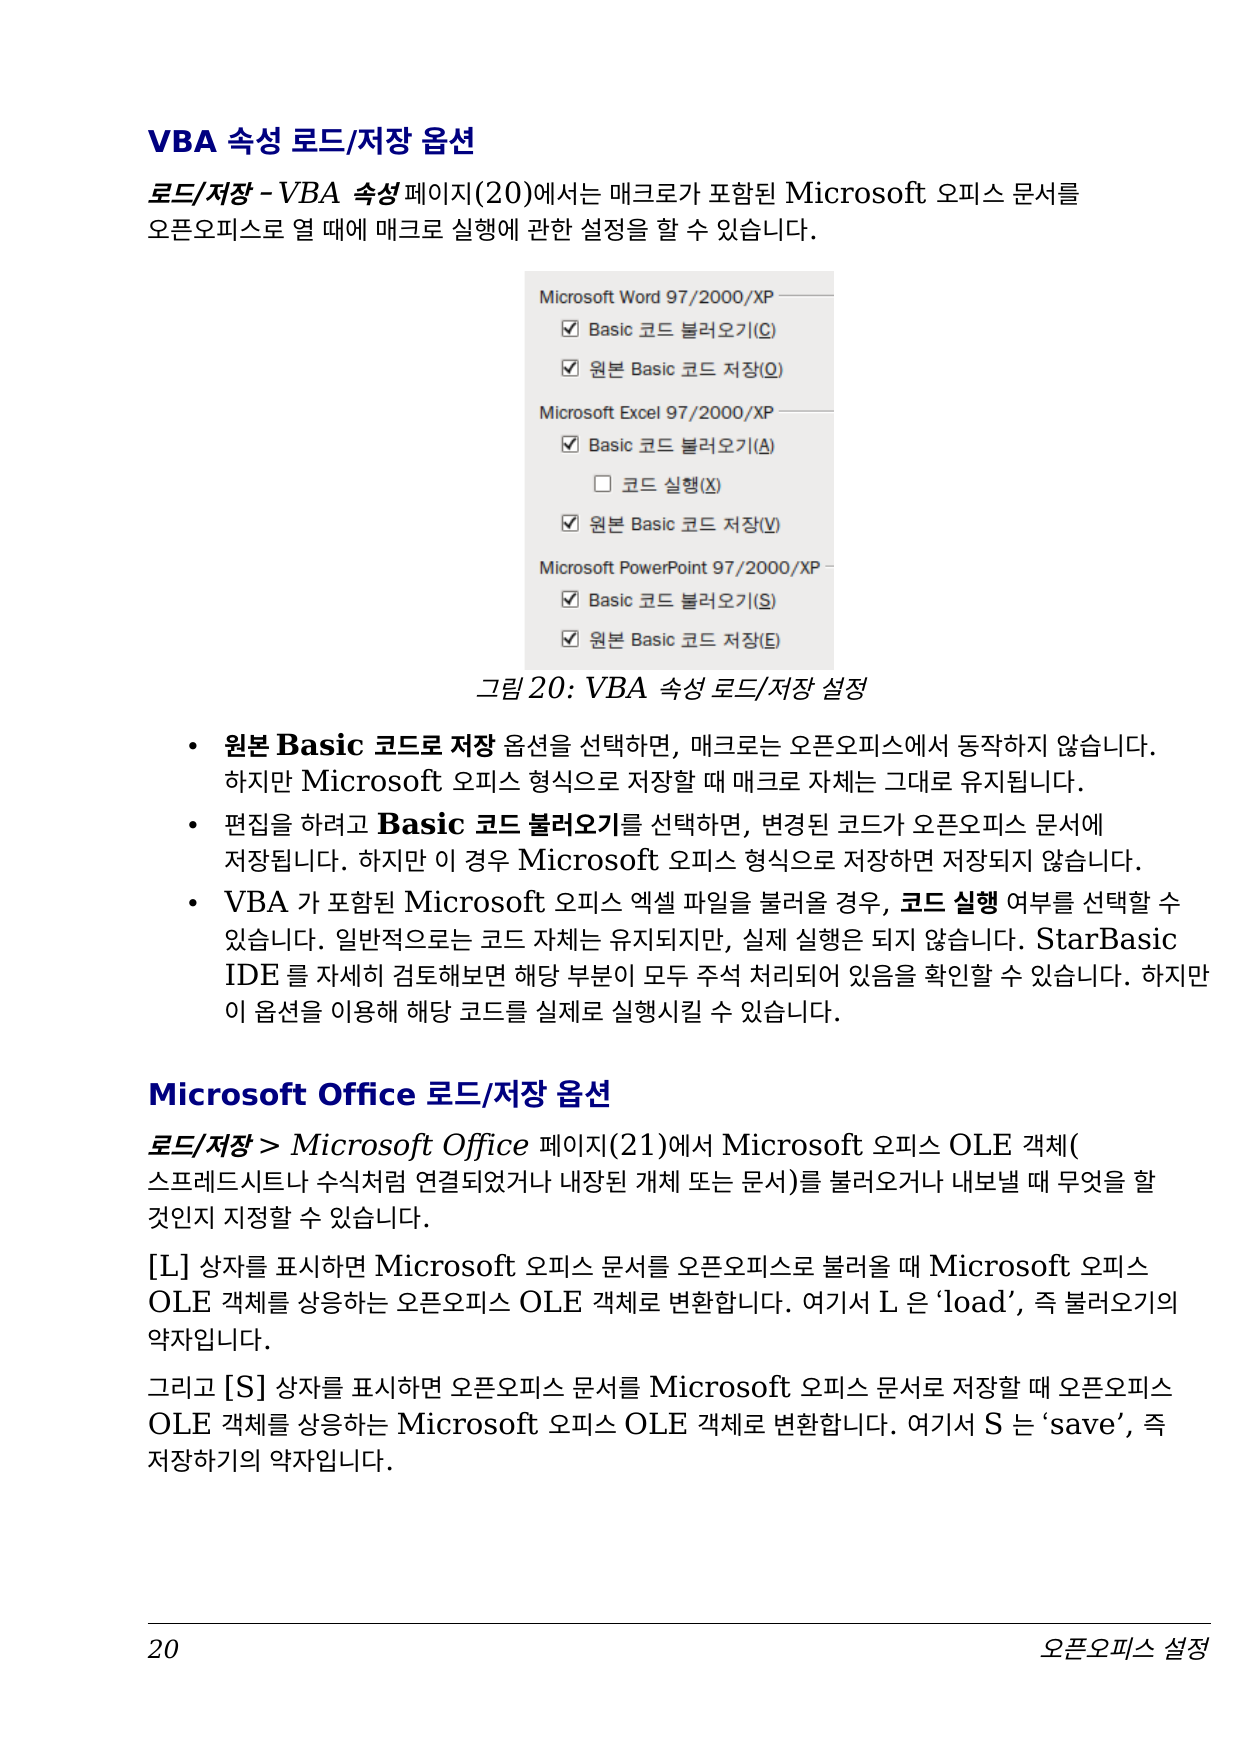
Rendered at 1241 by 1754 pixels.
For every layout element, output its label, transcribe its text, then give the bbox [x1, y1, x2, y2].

list VBA 가 포함된 Microsoft 오피스 엑셀 파일을 불러올 경우, 코드 실행 여부를 선택할 수 있습니다. 일반적으로는 코드 자체는 유지되지만, 실제 실행은 되지 않습니다. StarBasic IDE를 자세히 검토해보면 해당 부분이 모두 주석 처리되어 있음을 확인할 수 있습니다. 하지만 이 옵션을 이용해 해당 코드를 실제로 실행시킬 수 있습니다. [185, 884, 1211, 1029]
text [L] 상자를 표시하면 Microsoft 오피스 문서를 오픈오피스로 불러올 때 Microsoft 오피스 OLE 객체를 상응하는 오픈오피스 OLE 객체로 변환합니다. 여기서 L 은 ‘load’, 즉 불러오기의 약자입니다. [148, 1248, 1211, 1356]
subtitle Microsoft Office 로드/저장 옵션 [148, 1070, 1211, 1114]
picture [524, 271, 834, 670]
text 그림 20: VBA 속성 로드/저장 설정 [475, 272, 883, 706]
text 그리고 [S] 상자를 표시하면 오픈오피스 문서를 Microsoft 오피스 문서로 저장할 때 오픈오피스 OLE 객체를 상응하는 Microsoft 오피스 OLE 객체로 변환합니다. 여기서 S 는 ‘save’, 즉 저장하기의 약자입니다. [148, 1369, 1211, 1478]
list 편집을 하려고 Basic 코드 불러오기를 선택하면, 변경된 코드가 오픈오피스 문서에 저장됩니다. 하지만 이 경우 Microsoft 오피스 형식으로 저장하면 저장되지 않습니다. [185, 805, 1211, 878]
list 원본Basic 코드로 저장 옵션을 선택하면, 매크로는 오픈오피스에서 동작하지 않습니다. 하지만 Microsoft 오피스 형식으로 저장할 때 매크로 자체는 그대로 유지됩니다. [185, 726, 1211, 799]
text 로드/저장 > Microsoft Office 페이지(그림 21)에서 Microsoft 오피스 OLE 객체(스프레드시트나 수식처럼 연결되었거나 내장된 개체 또는 문서)를 불러오거나 내보낼 때 무엇을 할 것인지 지정할 수 있습니다. [148, 1126, 1211, 1235]
subtitle VBA 속성 로드/저장 옵션 [148, 118, 1211, 162]
text 로드/저장 – VBA 속성 페이지(그림 20)에서는 매크로가 포함된 Microsoft 오피스 문서를 오픈오피스로 열 때에 매크로 실행에 관한 설정을 할 수 있습니다. [148, 174, 1211, 247]
